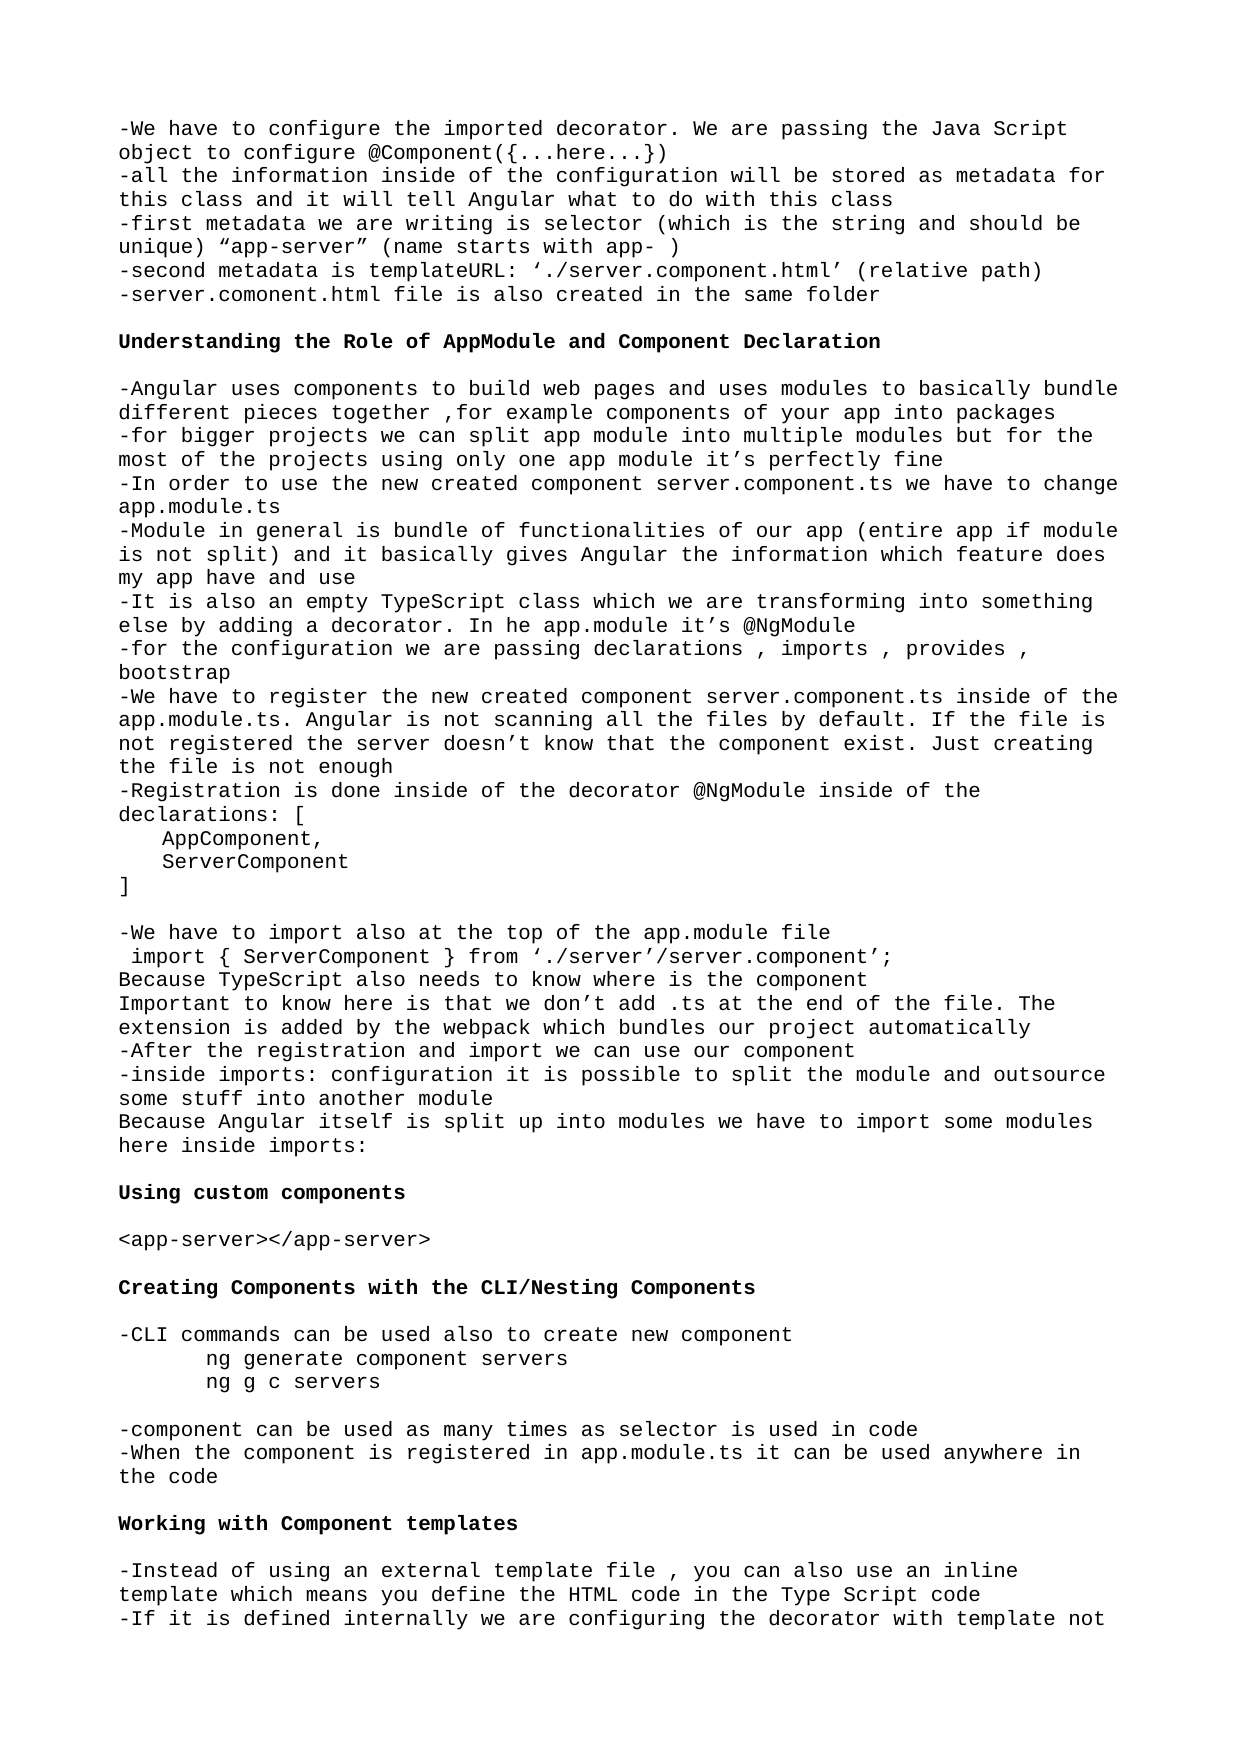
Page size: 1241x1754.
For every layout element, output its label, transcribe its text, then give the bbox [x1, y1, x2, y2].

text -for bigger projects we can split app module into multiple modules but for the most of the projects using only one app module it’s perfectly fine [118, 426, 1122, 473]
text -If it is defined internally we are configuring the decorator with template not [118, 1608, 1122, 1631]
text ] [118, 875, 1122, 898]
text -Instead of using an external template file , you can also use an inline template which means you define the HTML code in the Type Script code [118, 1561, 1122, 1608]
text AppComponent, [118, 827, 1122, 851]
text Because TypeScript also needs to know where is the component [118, 969, 1122, 993]
text Creating Components with the CLI/Nesting Components [118, 1277, 1122, 1300]
text import { ServerComponent } from ‘./server’/server.component’; [118, 946, 1122, 969]
text Using custom components [118, 1182, 1122, 1206]
text -After the registration and import we can use our component [118, 1040, 1122, 1064]
text -all the information inside of the configuration will be stored as metadata for this class and it will tell Angular what to do with this class [118, 165, 1122, 213]
text ng g c servers [118, 1371, 1122, 1395]
text Important to know here is that we don’t add .ts at the end of the file. The extension is added by the webpack which bundles our project automatically [118, 993, 1122, 1040]
text -server.comonent.html file is also created in the same folder [118, 284, 1122, 307]
text ServerComponent [118, 851, 1122, 875]
text ng generate component servers [118, 1348, 1122, 1371]
text -In order to use the new created component server.component.ts we have to change app.module.ts [118, 473, 1122, 520]
text -Angular uses components to build web pages and uses modules to basically bundle different pieces together ,for example components of your app into packages [118, 378, 1122, 426]
text -We have to register the new created component server.component.ts inside of the app.module.ts. Angular is not scanning all the files by default. If the file is not registered the server doesn’t know that the component exist. Just creating the file is not enough [118, 686, 1122, 780]
text -It is also an empty TypeScript class which we are transforming into something else by adding a decorator. In he app.module it’s @NgModule [118, 591, 1122, 638]
text -for the configuration we are passing declarations , imports , provides , bootstrap [118, 638, 1122, 686]
text Working with Component templates [118, 1513, 1122, 1537]
text -Registration is done inside of the decorator @NgModule inside of the declarations: [ [118, 780, 1122, 827]
text -first metadata we are writing is selector (which is the string and should be unique) “app-server” (name starts with app- ) [118, 213, 1122, 260]
text <app-server></app-server> [118, 1229, 1122, 1253]
text -When the component is registered in app.module.ts it can be used anywhere in the code [118, 1442, 1122, 1489]
text Understanding the Role of AppModule and Component Declaration [118, 331, 1122, 354]
text -inside imports: configuration it is possible to split the module and outsource some stuff into another module [118, 1064, 1122, 1111]
text -second metadata is templateURL: ‘./server.component.html’ (relative path) [118, 260, 1122, 284]
text -We have to configure the imported decorator. We are passing the Java Script object to configure @Component({...here...}) [118, 118, 1122, 165]
text -CLI commands can be used also to create new component [118, 1324, 1122, 1348]
text -We have to import also at the top of the app.module file [118, 922, 1122, 946]
text -component can be used as many times as selector is used in code [118, 1419, 1122, 1442]
text Because Angular itself is split up into modules we have to import some modules here inside imports: [118, 1111, 1122, 1158]
text -Module in general is bundle of functionalities of our app (entire app if module is not split) and it basically gives Angular the information which feature does my app have and use [118, 520, 1122, 591]
